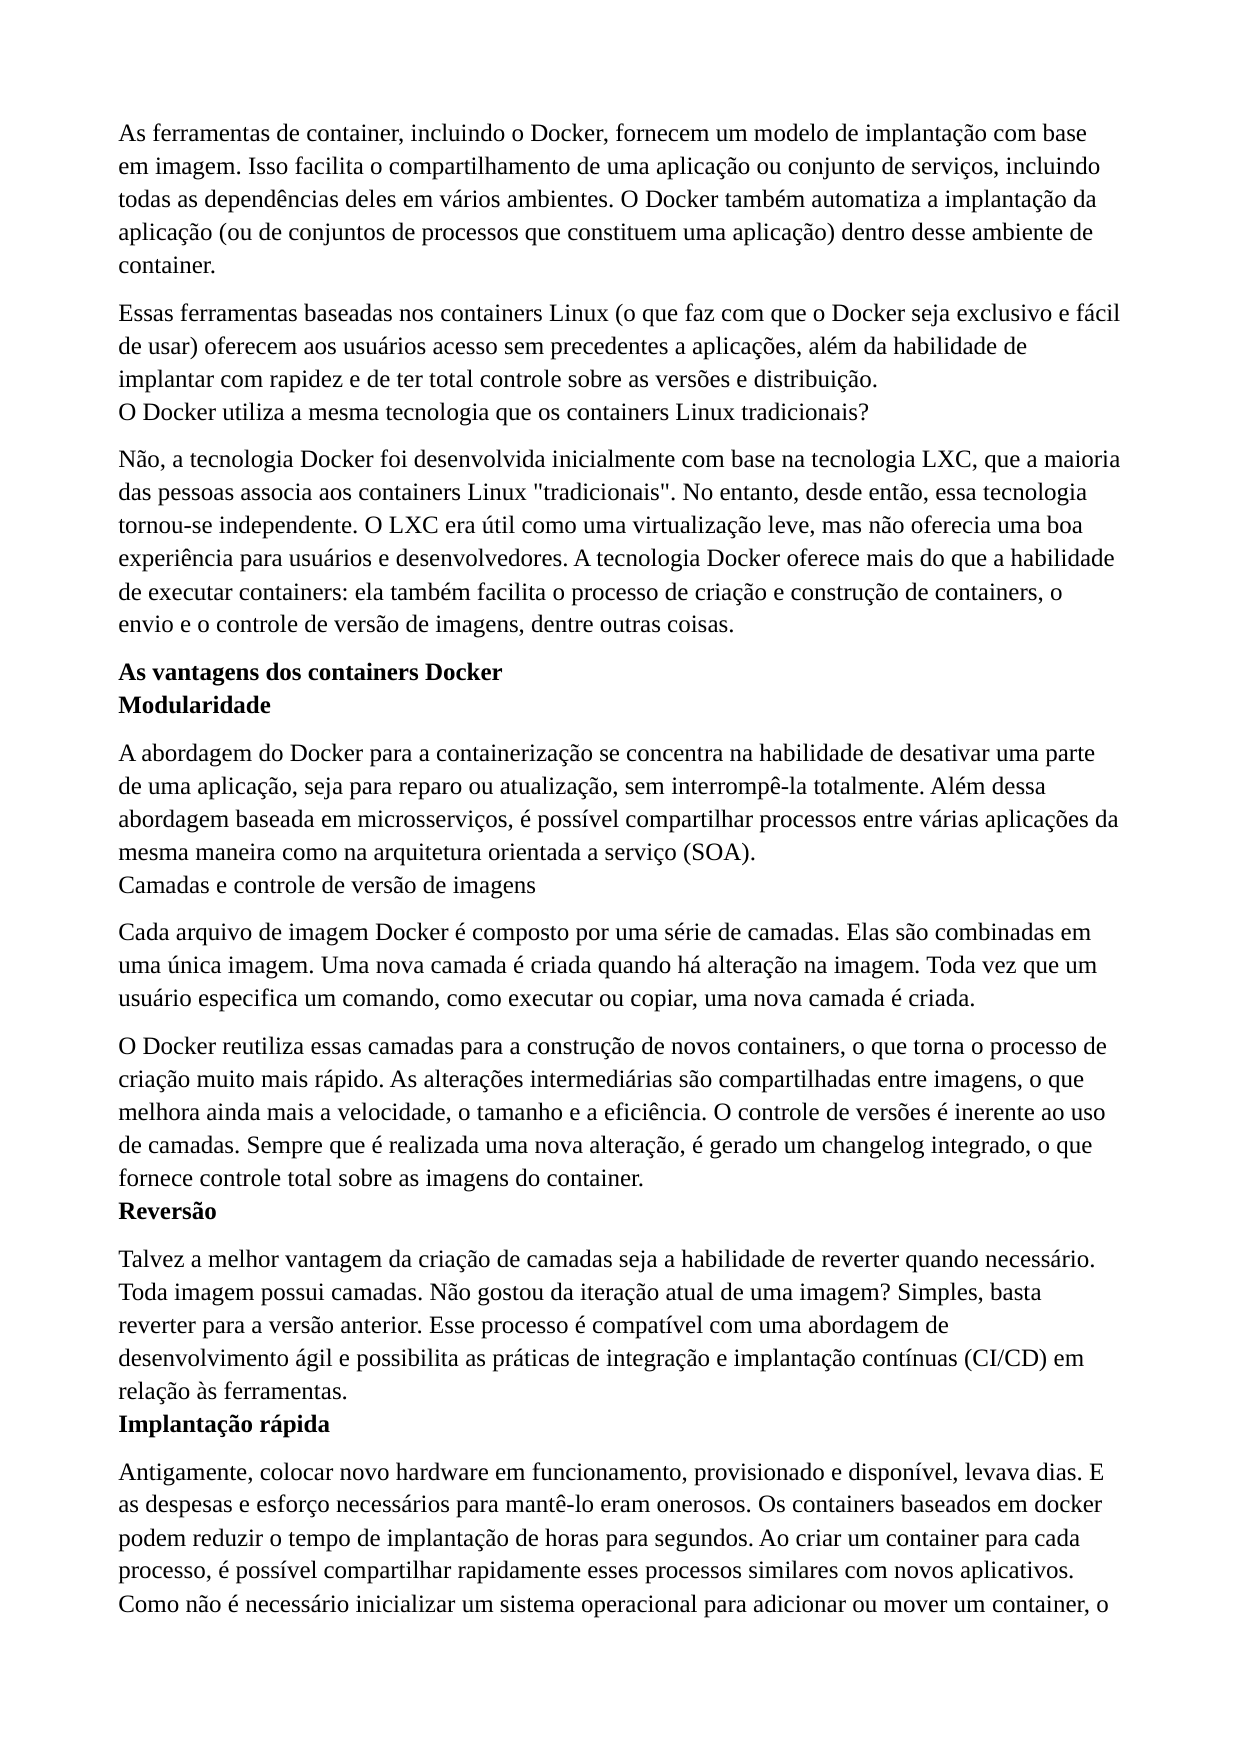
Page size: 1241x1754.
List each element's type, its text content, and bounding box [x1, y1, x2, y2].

text Essas ferramentas baseadas nos containers Linux (o que faz com que o Docker seja exclusivo e fácil de usar) oferecem aos usuários acesso sem precedentes a aplicações, além da habilidade de implantar com rapidez e de ter total controle sobre as versões e distribuição. O Docker utiliza a mesma tecnologia que os containers Linux tradicionais? [118, 298, 1122, 426]
text Antigamente, colocar novo hardware em funcionamento, provisionado e disponível, levava dias. E as despesas e esforço necessários para mantê-lo eram onerosos. Os containers baseados em docker podem reduzir o tempo de implantação de horas para segundos. Ao criar um container para cada processo, é possível compartilhar rapidamente esses processos similares com novos aplicativos. Como não é necessário inicializar um sistema operacional para adicionar ou mover um container, o [118, 1457, 1122, 1617]
text A abordagem do Docker para a containerização se concentra na habilidade de desativar uma parte de uma aplicação, seja para reparo ou atualização, sem interrompê-la totalmente. Além dessa abordagem baseada em microsserviços, é possível compartilhar processos entre várias aplicações da mesma maneira como na arquitetura orientada a serviço (SOA). Camadas e controle de versão de imagens [118, 738, 1122, 899]
text O Docker reutiliza essas camadas para a construção de novos containers, o que torna o processo de criação muito mais rápido. As alterações intermediárias são compartilhadas entre imagens, o que melhora ainda mais a velocidade, o tamanho e a eficiência. O controle de versões é inerente ao uso de camadas. Sempre que é realizada uma nova alteração, é gerado um changelog integrado, o que fornece controle total sobre as imagens do container. Reversão [118, 1031, 1122, 1225]
text Cada arquivo de imagem Docker é composto por uma série de camadas. Elas são combinadas em uma única imagem. Uma nova camada é criada quando há alteração na imagem. Toda vez que um usuário especifica um comando, como executar ou copiar, uma nova camada é criada. [118, 917, 1122, 1012]
text As vantagens dos containers Docker Modularidade [118, 657, 1122, 719]
text Talvez a melhor vantagem da criação de camadas seja a habilidade de reverter quando necessário. Toda imagem possui camadas. Não gostou da iteração atual de uma imagem? Simples, basta reverter para a versão anterior. Esse processo é compatível com uma abordagem de desenvolvimento ágil e possibilita as práticas de integração e implantação contínuas (CI/CD) em relação às ferramentas. Implantação rápida [118, 1244, 1122, 1438]
text Não, a tecnologia Docker foi desenvolvida inicialmente com base na tecnologia LXC, que a maioria das pessoas associa aos containers Linux "tradicionais". No entanto, desde então, essa tecnologia tornou-se independente. O LXC era útil como uma virtualização leve, mas não oferecia uma boa experiência para usuários e desenvolvedores. A tecnologia Docker oferece mais do que a habilidade de executar containers: ela também facilita o processo de criação e construção de containers, o envio e o controle de versão de imagens, dentre outras coisas. [118, 444, 1122, 638]
text As ferramentas de container, incluindo o Docker, fornecem um modelo de implantação com base em imagem. Isso facilita o compartilhamento de uma aplicação ou conjunto de serviços, incluindo todas as dependências deles em vários ambientes. O Docker também automatiza a implantação da aplicação (ou de conjuntos de processos que constituem uma aplicação) dentro desse ambiente de container. [118, 118, 1122, 279]
